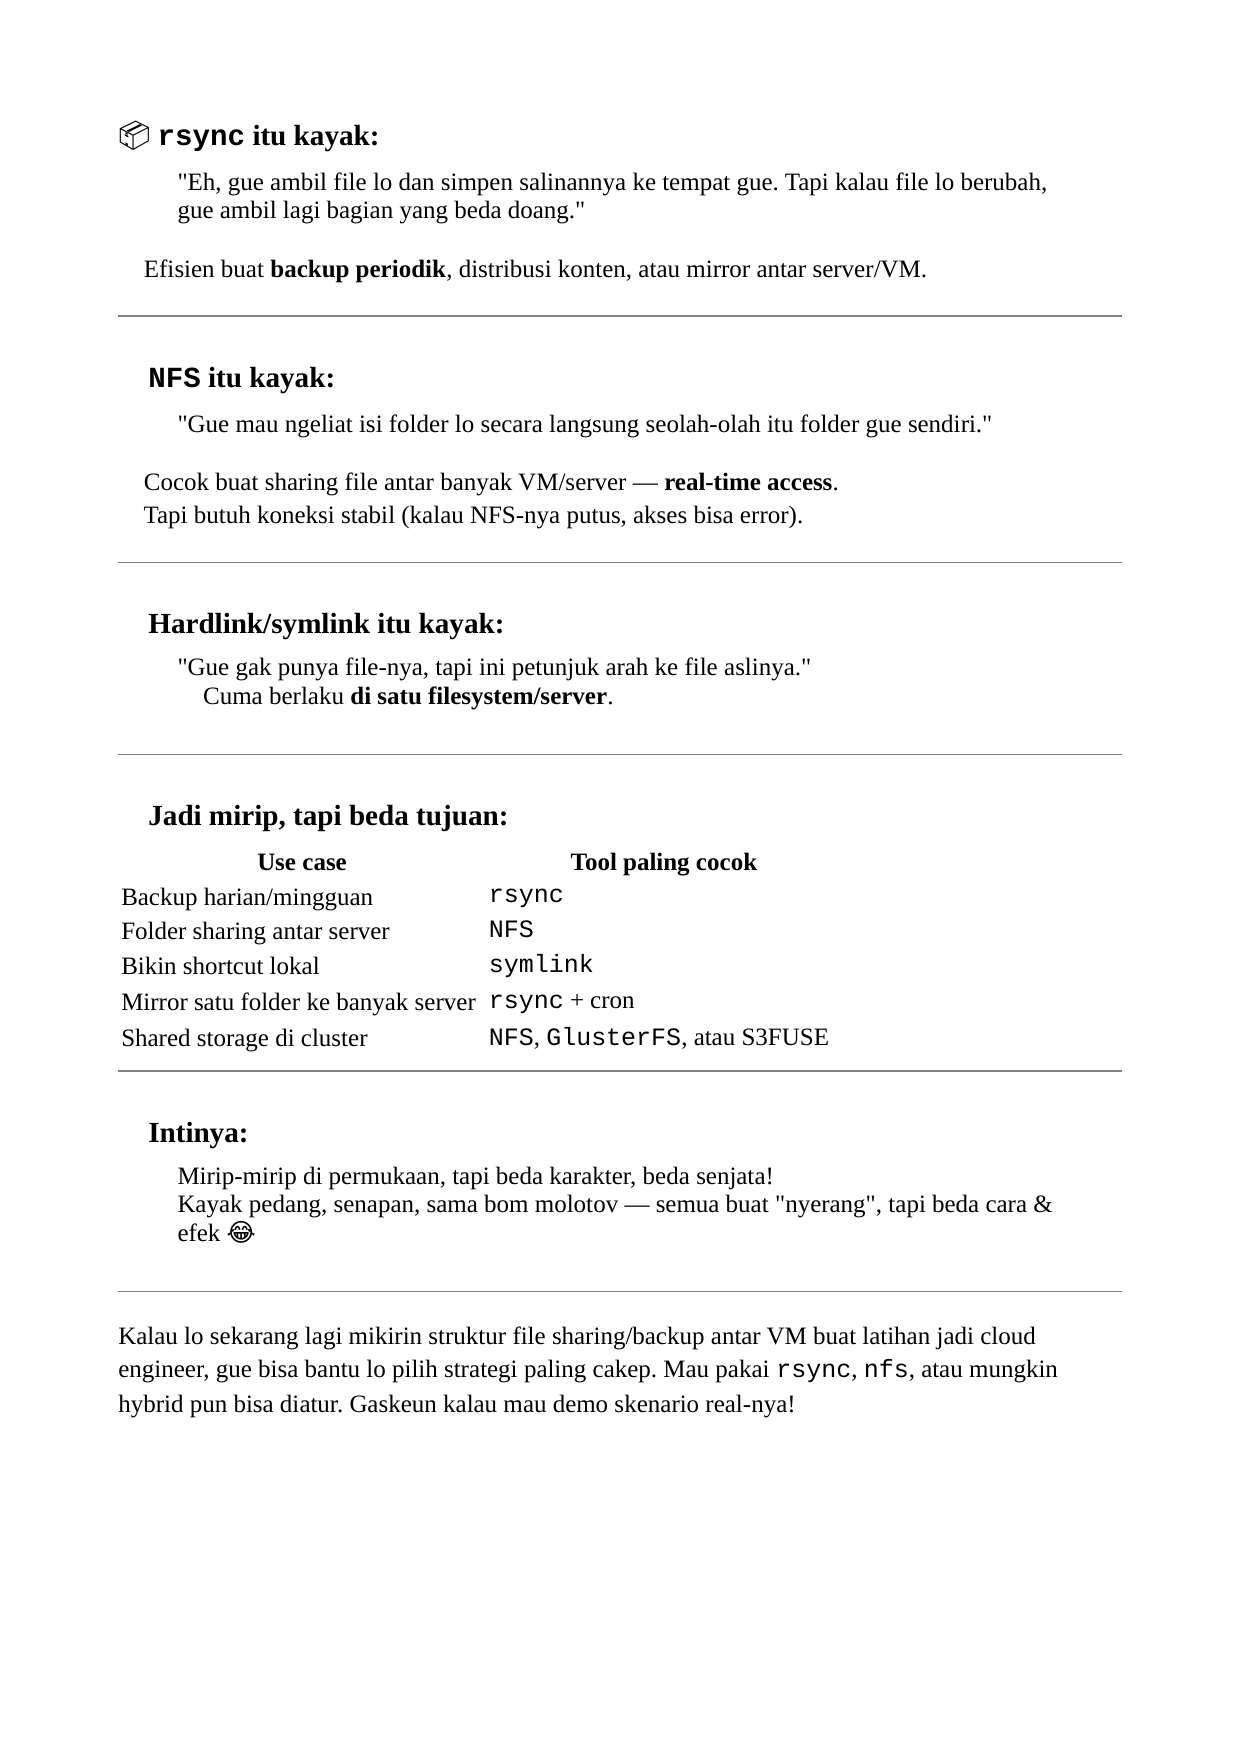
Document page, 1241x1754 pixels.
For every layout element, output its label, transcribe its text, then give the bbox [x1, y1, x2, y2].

subtitle 🤯 Jadi mirip, tapi beda tujuan: [118, 798, 1122, 832]
text "Gue gak punya file-nya, tapi ini petunjuk arah ke file aslinya." 📍 Cuma berlaku di satu filesystem/server. [177, 652, 1063, 710]
text "Gue mau ngeliat isi folder lo secara langsung seolah-olah itu folder gue sendiri." [177, 409, 1063, 437]
table_header Tool paling cocok [486, 844, 842, 879]
table_cell symlink [486, 948, 842, 983]
table_header Use case [118, 844, 486, 879]
text 🧠 Efisien buat backup periodik, distribusi konten, atau mirror antar server/VM. [118, 254, 1122, 282]
table_cell Folder sharing antar server [118, 914, 486, 948]
table_cell Backup harian/mingguan [118, 879, 486, 913]
text Kalau lo sekarang lagi mikirin struktur file sharing/backup antar VM buat latihan jadi cloud engineer, gue bisa bantu lo pilih strategi paling cakep. Mau pakai rsync, nfs, atau mungkin hybrid pun bisa diatur. Gaskeun kalau mau demo skenario real-nya! [118, 1321, 1122, 1418]
text "Eh, gue ambil file lo dan simpen salinannya ke tempat gue. Tapi kalau file lo berubah, gue ambil lagi bagian yang beda doang." [177, 167, 1063, 224]
table_cell rsync + cron [486, 983, 842, 1019]
subtitle 📦 rsync itu kayak: [118, 118, 1122, 154]
table_cell NFS [486, 914, 842, 948]
table_cell Bikin shortcut lokal [118, 948, 486, 983]
subtitle 🔗 Hardlink/symlink itu kayak: [118, 606, 1122, 640]
subtitle 🌐 NFS itu kayak: [118, 360, 1122, 396]
table_cell rsync [486, 879, 842, 913]
subtitle 🤘 Intinya: [118, 1115, 1122, 1148]
text Mirip-mirip di permukaan, tapi beda karakter, beda senjata! Kayak pedang, senapan, sama bom molotov — semua buat "nyerang", tapi beda cara & efek 😂 [177, 1161, 1063, 1247]
table_cell Mirror satu folder ke banyak server [118, 983, 486, 1019]
table_cell Shared storage di cluster [118, 1019, 486, 1056]
table_cell NFS, GlusterFS, atau S3FUSE [486, 1019, 842, 1056]
text ✅ Cocok buat sharing file antar banyak VM/server — real-time access. ❌ Tapi butuh koneksi stabil (kalau NFS-nya putus, akses bisa error). [118, 467, 1122, 529]
